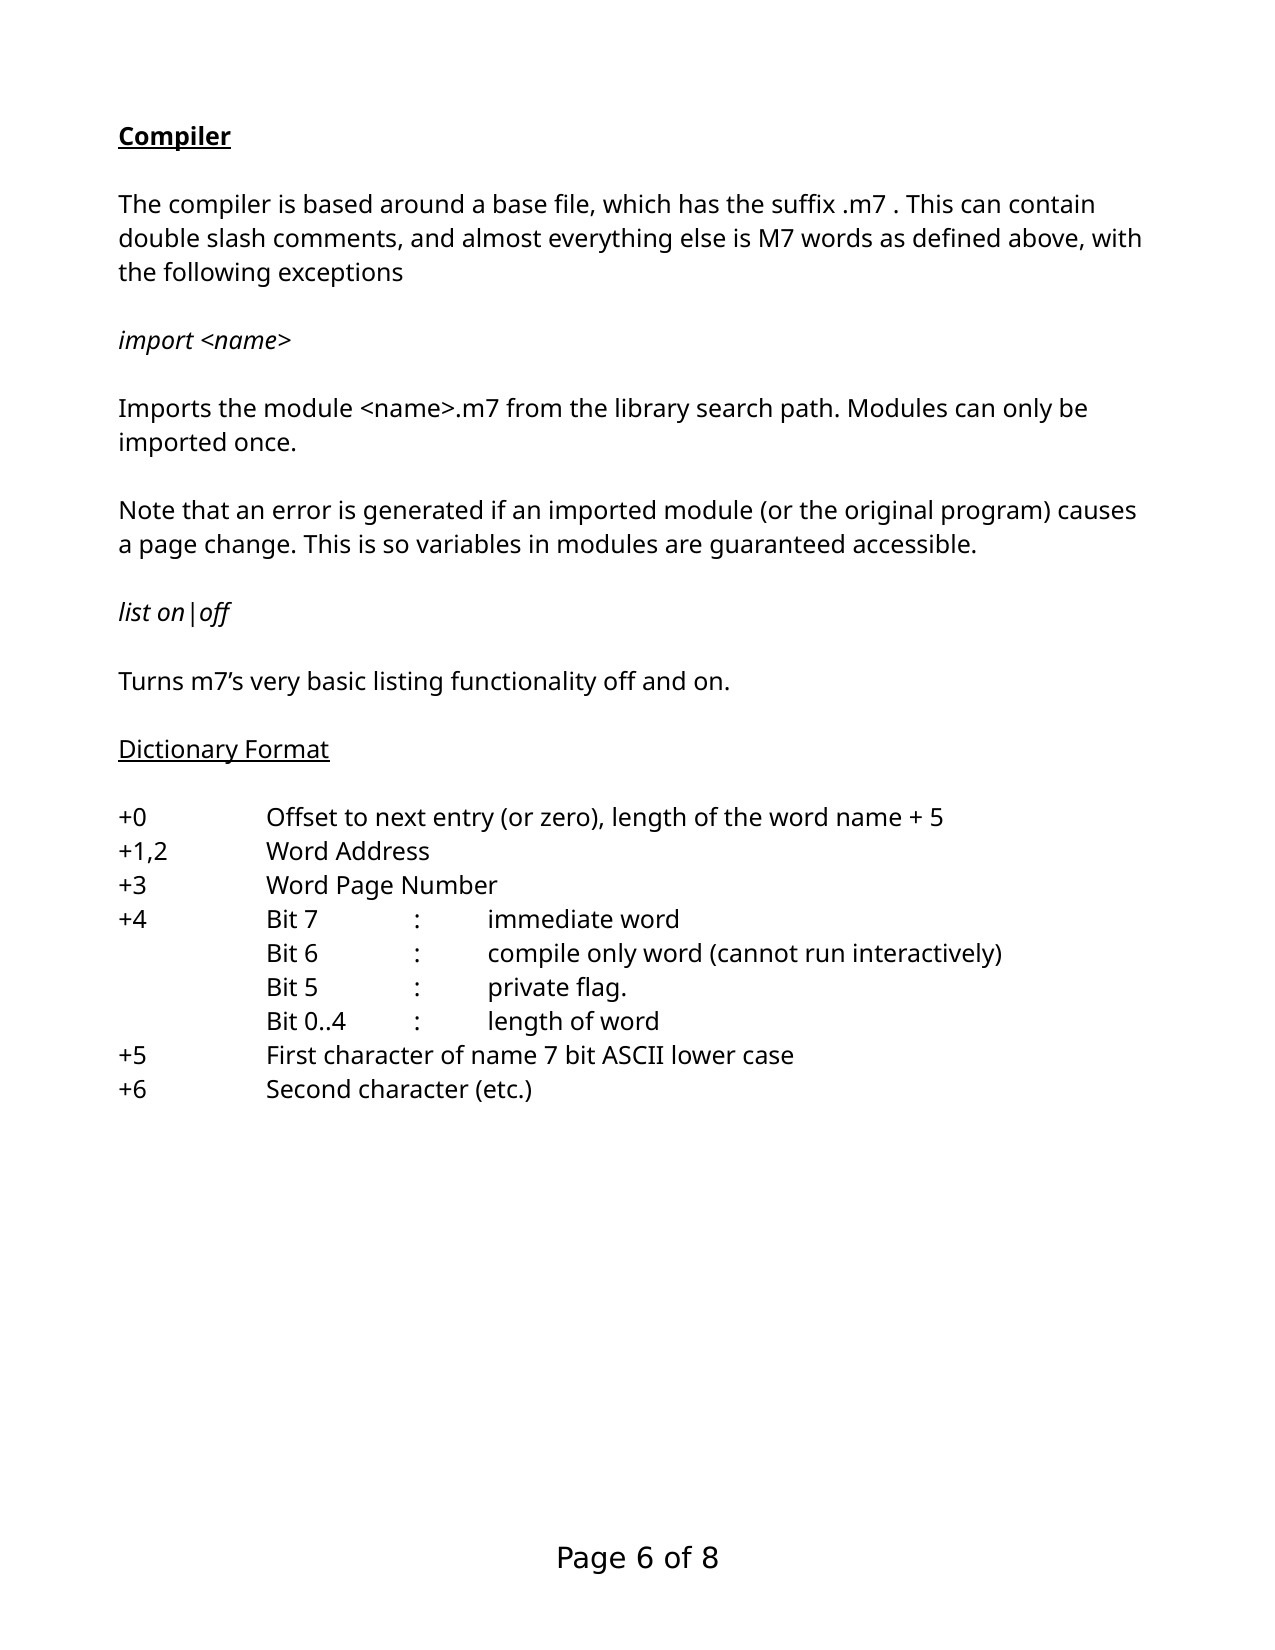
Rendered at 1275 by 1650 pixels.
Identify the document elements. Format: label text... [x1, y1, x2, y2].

text Dictionary Format [118, 731, 1157, 765]
text +1,2 Word Address [118, 833, 1157, 867]
text +6 Second character (etc.) [118, 1072, 1157, 1106]
text +3 Word Page Number [118, 867, 1157, 902]
text Imports the module <name>.m7 from the library search path. Modules can only be imported once. [118, 391, 1157, 459]
text +4 Bit 7 : immediate word [118, 902, 1157, 936]
text +0 Offset to next entry (or zero), length of the word name + 5 [118, 799, 1157, 833]
text The compiler is based around a base file, which has the suffix .m7 . This can contain double slash comments, and almost everything else is M7 words as defined above, with the following exceptions [118, 186, 1157, 288]
text Bit 6 : compile only word (cannot run interactively) [118, 936, 1157, 970]
text import <name> [118, 322, 1157, 357]
text Turns m7’s very basic listing functionality off and on. [118, 663, 1157, 697]
text +5 First character of name 7 bit ASCII lower case [118, 1038, 1157, 1072]
text Bit 5 : private flag. [118, 970, 1157, 1004]
text list on|off [118, 595, 1157, 629]
text Note that an error is generated if an imported module (or the original program) causes a page change. This is so variables in modules are guaranteed accessible. [118, 493, 1157, 561]
text Bit 0..4 : length of word [118, 1004, 1157, 1038]
text Compiler [118, 118, 1157, 152]
